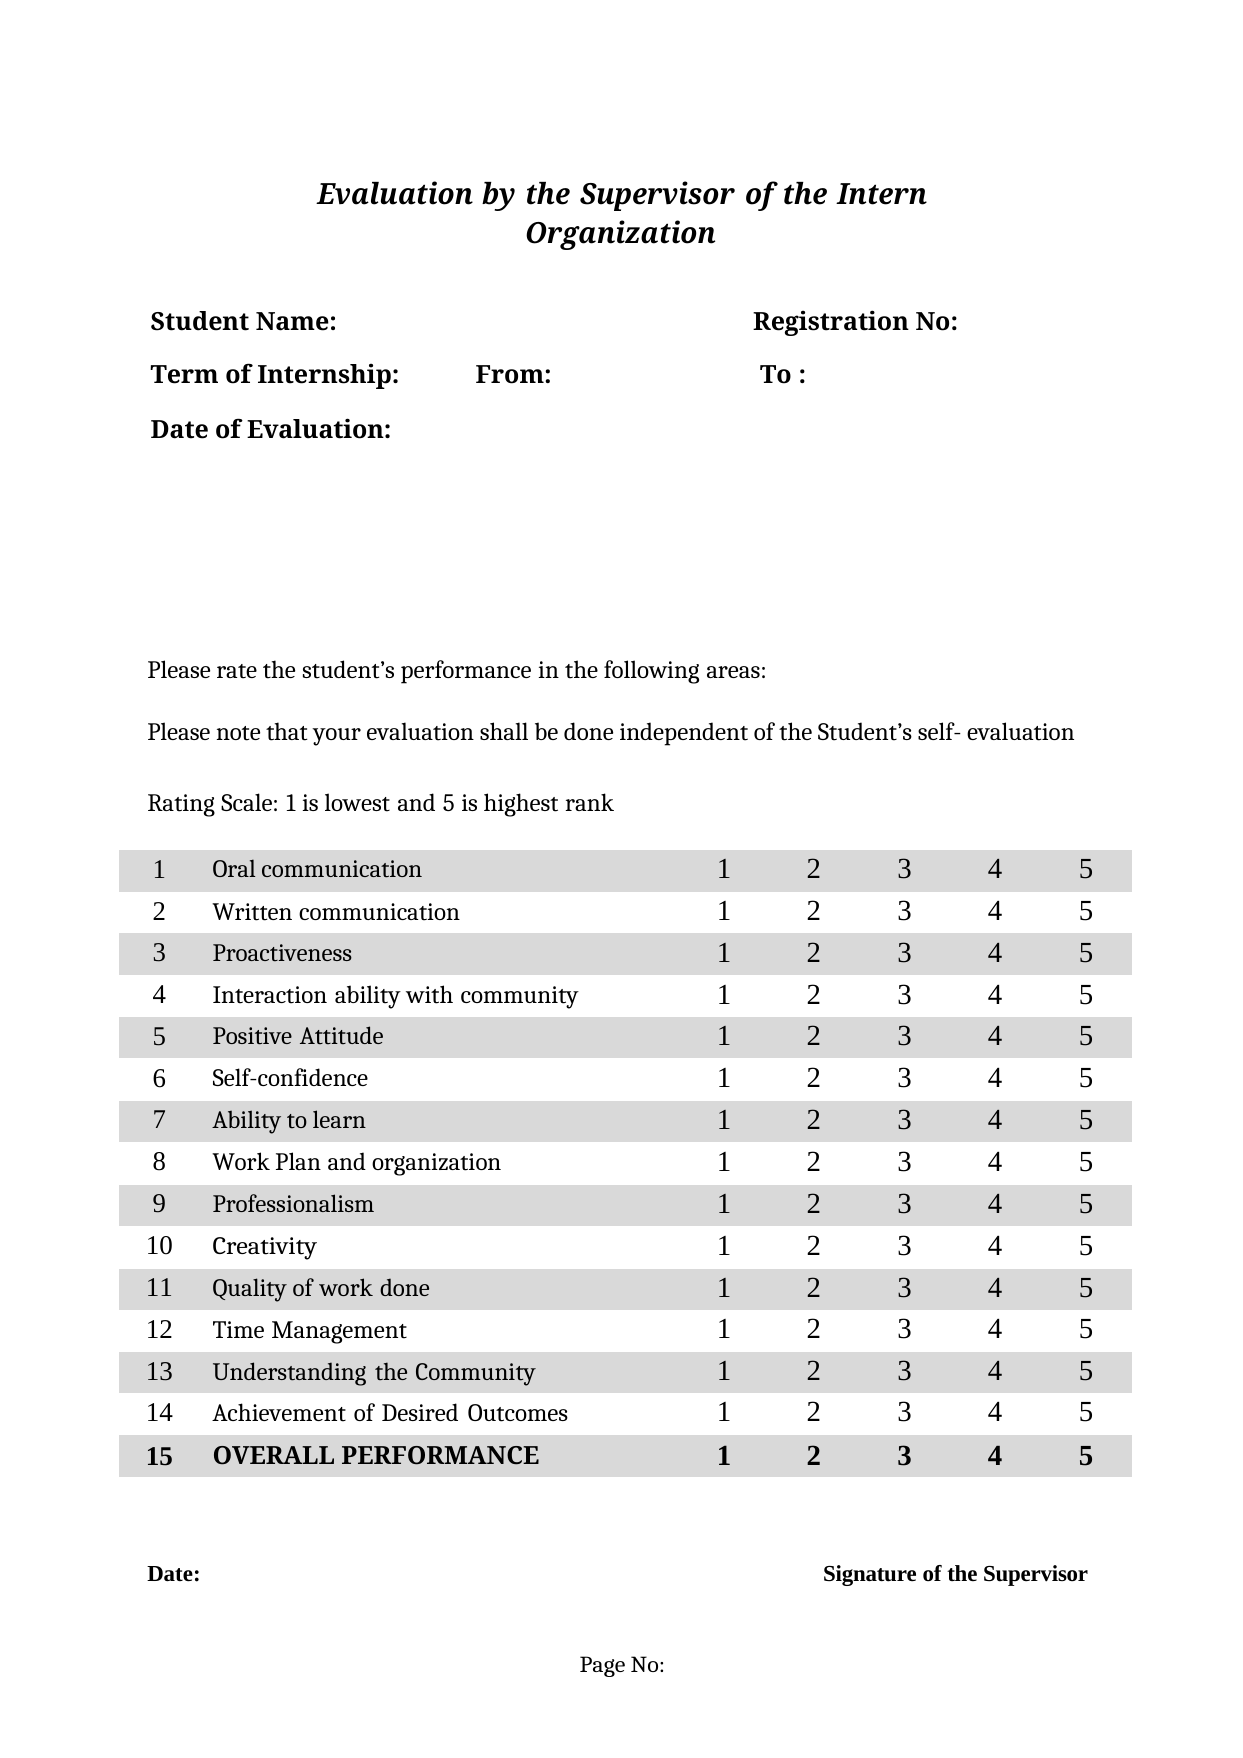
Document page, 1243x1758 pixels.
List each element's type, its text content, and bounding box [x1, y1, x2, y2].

table_cell 3 [859, 1435, 950, 1477]
table_cell 3 [119, 933, 192, 975]
table_cell 2 [769, 1017, 859, 1058]
table_cell 4 [950, 1017, 1041, 1058]
table_cell 4 [950, 1059, 1041, 1101]
table_cell 3 [859, 1310, 950, 1352]
table_cell 1 [653, 975, 769, 1017]
table_cell Self-confidence [192, 1059, 653, 1101]
table_cell 1 [653, 1393, 769, 1435]
table_cell Understanding the Community [192, 1352, 653, 1393]
table_cell 1 [653, 892, 769, 933]
table_cell 2 [769, 1185, 859, 1226]
table_cell Interaction ability with community [192, 975, 653, 1017]
text Date: Signature of the Supervisor [147, 1560, 1143, 1587]
table_cell 5 [1041, 1226, 1132, 1268]
table_cell 2 [769, 1143, 859, 1184]
table_cell 2 [119, 892, 192, 933]
table_cell Achievement of Desired Outcomes [192, 1393, 653, 1435]
table_cell 5 [1041, 1310, 1132, 1352]
table_cell 2 [769, 1393, 859, 1435]
table_cell 5 [1041, 1185, 1132, 1226]
table_cell 3 [859, 1226, 950, 1268]
table_cell 2 [769, 933, 859, 975]
table_cell 2 [769, 1352, 859, 1393]
table_header Student Name: [136, 273, 423, 351]
table_cell 5 [1041, 1393, 1132, 1435]
table_cell [650, 406, 960, 446]
table_cell 10 [119, 1226, 192, 1268]
table_cell 2 [769, 1435, 859, 1477]
table_header 2 [769, 850, 859, 892]
table_cell 13 [119, 1352, 192, 1393]
table_cell 4 [950, 1310, 1041, 1352]
table_cell 3 [859, 975, 950, 1017]
table_cell 3 [859, 1269, 950, 1310]
table_cell 3 [859, 933, 950, 975]
table_cell 5 [1041, 1017, 1132, 1058]
table_cell 1 [653, 1059, 769, 1101]
table_cell 4 [950, 1185, 1041, 1226]
table_cell 5 [1041, 1269, 1132, 1310]
table_cell 5 [1041, 975, 1132, 1017]
table_cell 1 [653, 1017, 769, 1058]
table_cell 5 [1041, 1143, 1132, 1184]
table_cell 5 [1041, 933, 1132, 975]
table_cell 11 [119, 1269, 192, 1310]
table_cell 4 [950, 933, 1041, 975]
table_cell 5 [1041, 1059, 1132, 1101]
table_cell 6 [119, 1059, 192, 1101]
table_cell 5 [1041, 1435, 1132, 1477]
table_cell 1 [653, 1269, 769, 1310]
table_cell To : [650, 351, 960, 406]
table_header [423, 273, 650, 351]
table_cell 1 [653, 1310, 769, 1352]
table_cell Proactiveness [192, 933, 653, 975]
table_cell 3 [859, 1059, 950, 1101]
table_cell 3 [859, 1393, 950, 1435]
table_cell 1 [653, 1101, 769, 1142]
table_cell Quality of work done [192, 1269, 653, 1310]
table_cell 1 [653, 1185, 769, 1226]
table_cell Written communication [192, 892, 653, 933]
table_cell 1 [653, 933, 769, 975]
table_cell 3 [859, 1101, 950, 1142]
table_cell Positive Attitude [192, 1017, 653, 1058]
table_cell 7 [119, 1101, 192, 1142]
table_cell 5 [1041, 1352, 1132, 1393]
table_header 4 [950, 850, 1041, 892]
table_cell 4 [950, 892, 1041, 933]
text Page No: [264, 1651, 980, 1678]
table_header Oral communication [192, 850, 653, 892]
table_cell 2 [769, 975, 859, 1017]
table_cell 3 [859, 1017, 950, 1058]
table_cell Work Plan and organization [192, 1143, 653, 1184]
table_cell 4 [950, 1226, 1041, 1268]
table_header 5 [1041, 850, 1132, 892]
table_cell 4 [950, 1352, 1041, 1393]
table_cell 2 [769, 1269, 859, 1310]
table_cell 4 [950, 1393, 1041, 1435]
table_cell 3 [859, 1143, 950, 1184]
table_header 3 [859, 850, 950, 892]
table_cell 2 [769, 1310, 859, 1352]
table_cell 9 [119, 1185, 192, 1226]
table_cell OVERALL PERFORMANCE [192, 1435, 653, 1477]
table_cell 4 [950, 1269, 1041, 1310]
table_cell 5 [1041, 892, 1132, 933]
table_cell 2 [769, 892, 859, 933]
table_cell 3 [859, 892, 950, 933]
text Please note that your evaluation shall be done independent of the Student’s self- evaluation [147, 718, 1099, 747]
table_cell Time Management [192, 1310, 653, 1352]
table_cell 3 [859, 1352, 950, 1393]
table_cell Ability to learn [192, 1101, 653, 1142]
table_cell 12 [119, 1310, 192, 1352]
table_cell 4 [119, 975, 192, 1017]
table_cell Creativity [192, 1226, 653, 1268]
table_cell 4 [950, 1101, 1041, 1142]
table_cell 1 [653, 1143, 769, 1184]
table_cell 5 [1041, 1101, 1132, 1142]
table_cell 2 [769, 1059, 859, 1101]
table_header 1 [653, 850, 769, 892]
subtitle Evaluation by the Supervisor of the Intern Organization [264, 173, 980, 252]
table_cell Term of Internship: [136, 351, 423, 406]
table_cell 8 [119, 1143, 192, 1184]
table_cell 14 [119, 1393, 192, 1435]
table_cell 1 [653, 1226, 769, 1268]
table_cell From: [423, 351, 650, 406]
table_cell 1 [653, 1435, 769, 1477]
table_cell 4 [950, 1435, 1041, 1477]
table_cell 3 [859, 1185, 950, 1226]
table_header Registration No: [650, 273, 960, 351]
table_cell 2 [769, 1226, 859, 1268]
table_cell 15 [119, 1435, 192, 1477]
table_cell 5 [119, 1017, 192, 1058]
table_cell 2 [769, 1101, 859, 1142]
table_cell 4 [950, 1143, 1041, 1184]
text Please rate the student’s performance in the following areas: [147, 656, 1143, 685]
table_cell [423, 406, 650, 446]
table_cell Date of Evaluation: [136, 406, 423, 446]
table_cell 4 [950, 975, 1041, 1017]
text Rating Scale: 1 is lowest and 5 is highest rank [147, 788, 1143, 817]
table_cell Professionalism [192, 1185, 653, 1226]
table_cell 1 [653, 1352, 769, 1393]
table_header 1 [119, 850, 192, 892]
